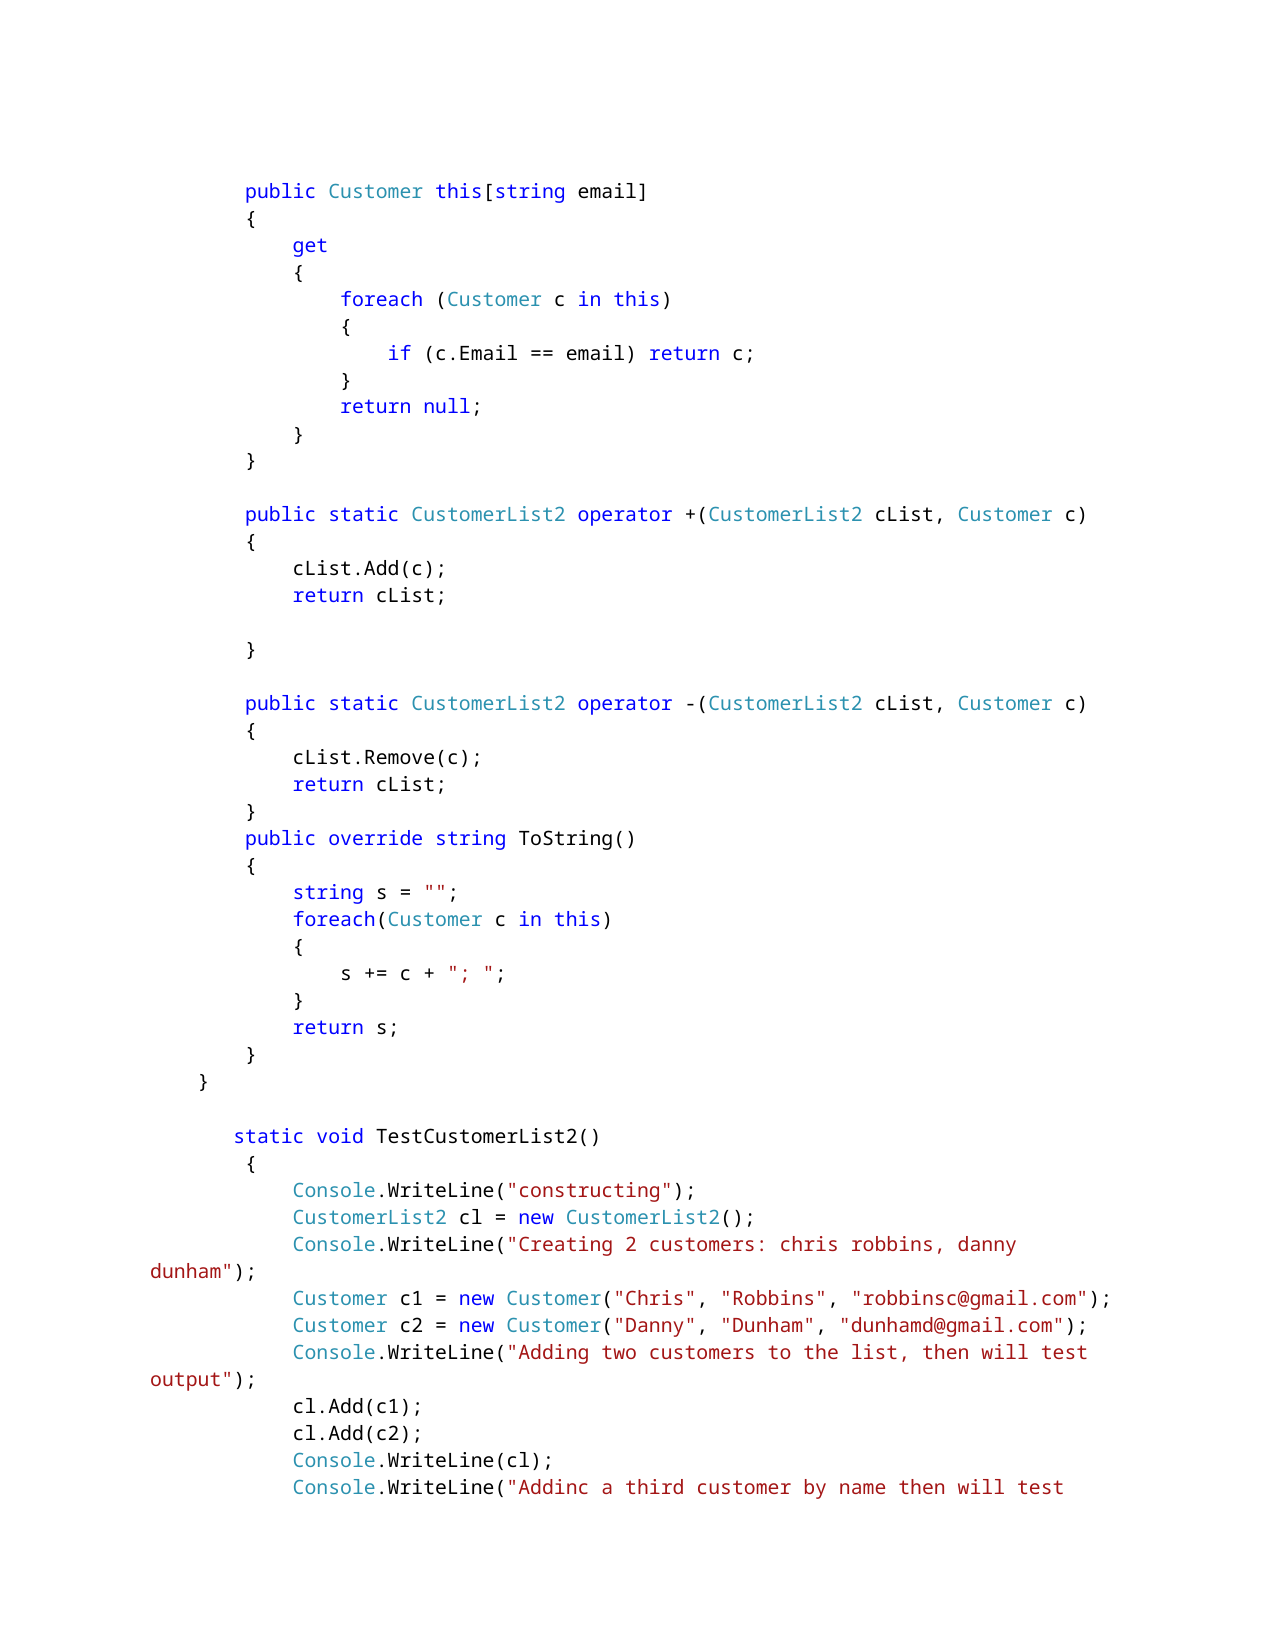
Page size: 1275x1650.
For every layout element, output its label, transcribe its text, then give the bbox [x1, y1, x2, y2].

text Console.WriteLine(cl); [150, 1446, 1125, 1473]
text Console.WriteLine("Creating 2 customers: chris robbins, danny dunham"); [150, 1230, 1125, 1284]
text } [150, 986, 1125, 1013]
text cList.Remove(c); [150, 743, 1125, 771]
text cl.Add(c1); [150, 1392, 1125, 1419]
text CustomerList2 cl = new CustomerList2(); [150, 1203, 1125, 1230]
text cl.Add(c2); [150, 1419, 1125, 1446]
text Console.WriteLine("constructing"); [150, 1176, 1125, 1203]
text } [150, 447, 1125, 474]
text } [150, 366, 1125, 393]
text { [150, 312, 1125, 339]
text } [150, 636, 1125, 663]
text } [150, 797, 1125, 824]
text { [150, 258, 1125, 285]
text Customer c2 = new Customer("Danny", "Dunham", "dunhamd@gmail.com"); [150, 1311, 1125, 1338]
text public override string ToString() [150, 824, 1125, 851]
text foreach (Customer c in this) [150, 285, 1125, 312]
text static void TestCustomerList2() [150, 1122, 1125, 1149]
text { [150, 932, 1125, 959]
text get [150, 231, 1125, 258]
text Console.WriteLine("Addinc a third customer by name then will test [150, 1473, 1125, 1500]
text Customer c1 = new Customer("Chris", "Robbins", "robbinsc@gmail.com"); [150, 1284, 1125, 1311]
text return null; [150, 393, 1125, 420]
text Console.WriteLine("Adding two customers to the list, then will test output"); [150, 1338, 1125, 1392]
text { [150, 717, 1125, 743]
text cList.Add(c); [150, 555, 1125, 582]
text s += c + "; "; [150, 959, 1125, 986]
text { [150, 204, 1125, 231]
text } [150, 1040, 1125, 1067]
text foreach(Customer c in this) [150, 905, 1125, 932]
text { [150, 1149, 1125, 1176]
text string s = ""; [150, 878, 1125, 905]
text return cList; [150, 582, 1125, 609]
text if (c.Email == email) return c; [150, 339, 1125, 366]
text return cList; [150, 771, 1125, 797]
text } [150, 1067, 1125, 1094]
text { [150, 528, 1125, 555]
text public static CustomerList2 operator -(CustomerList2 cList, Customer c) [150, 689, 1125, 717]
text return s; [150, 1013, 1125, 1040]
text { [150, 851, 1125, 878]
text public Customer this[string email] [150, 177, 1125, 204]
text } [150, 420, 1125, 447]
text public static CustomerList2 operator +(CustomerList2 cList, Customer c) [150, 501, 1125, 528]
